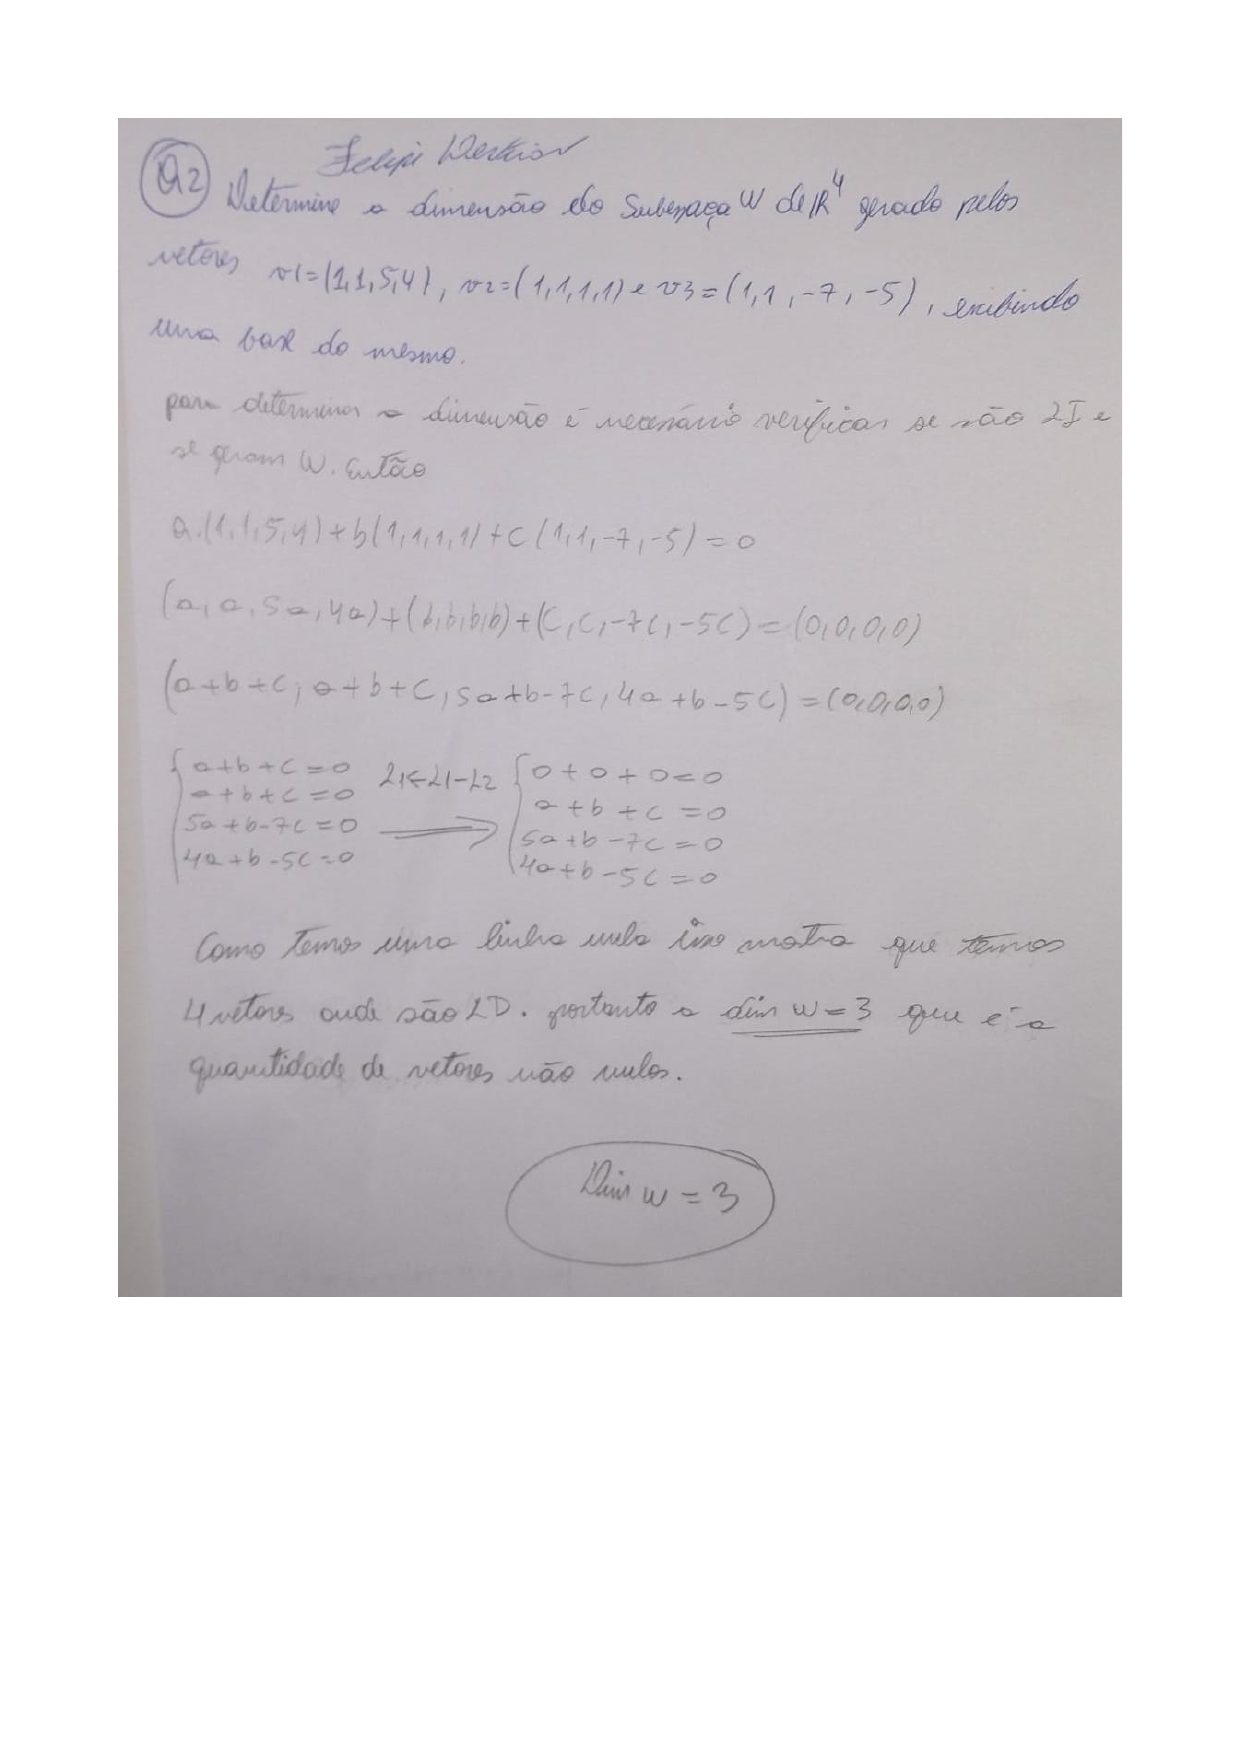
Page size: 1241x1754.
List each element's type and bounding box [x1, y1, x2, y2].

picture [118, 118, 1123, 1297]
